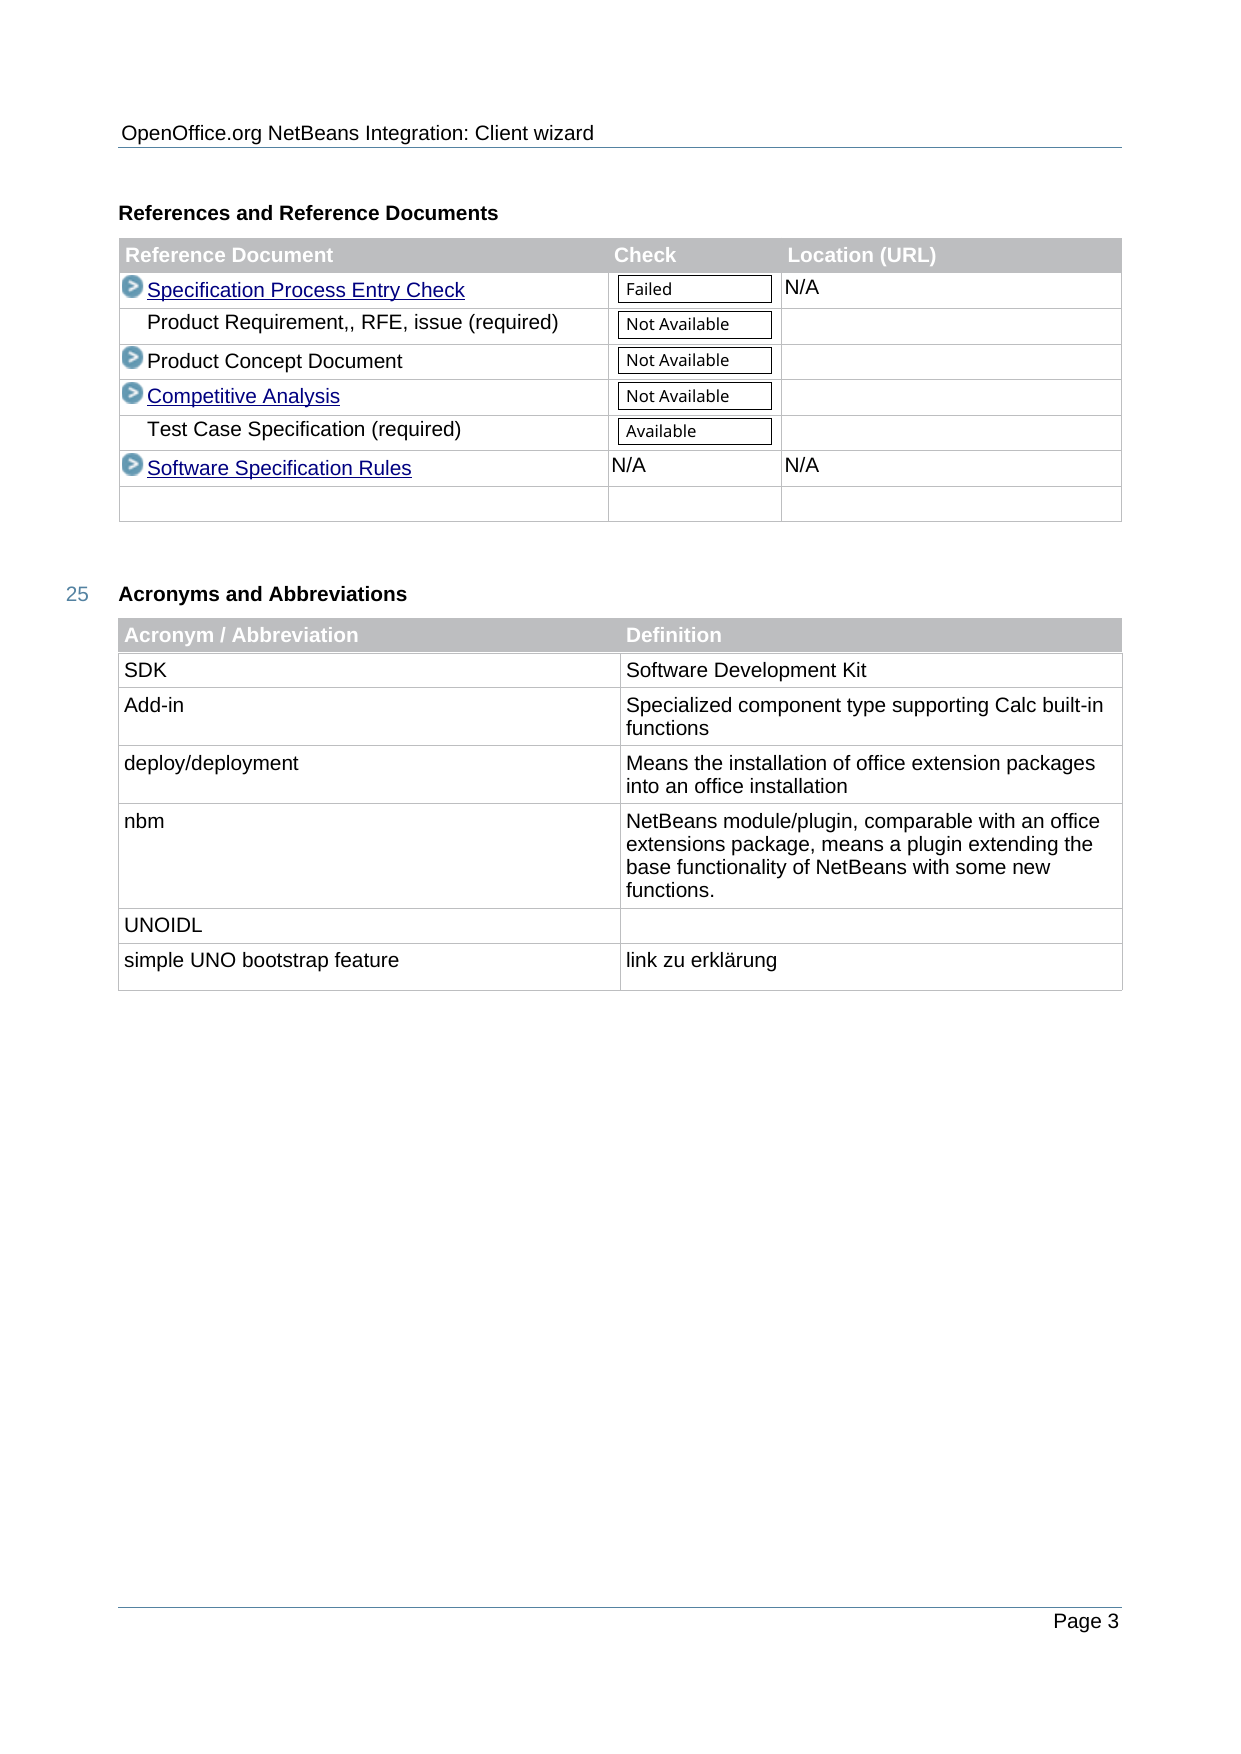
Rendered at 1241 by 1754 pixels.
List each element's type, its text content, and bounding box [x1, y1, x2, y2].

table_cell Test Case Specification (required) [120, 416, 608, 450]
table_cell <Please enter location here> [782, 416, 1121, 450]
table_cell [782, 487, 1121, 521]
table_cell <Please enter location here> [782, 309, 1121, 344]
table_cell <Please enter location here> [782, 380, 1121, 415]
table_cell Software Development Kit [621, 654, 1122, 687]
table_cell [609, 487, 781, 521]
table_cell simple UNO bootstrap feature [119, 944, 620, 990]
table_cell Specification Process Entry Check [120, 273, 608, 308]
picture [122, 275, 147, 298]
table_cell N/A [609, 451, 781, 486]
table_cell UNOIDL [119, 909, 620, 943]
table_cell N/A [782, 273, 1121, 308]
table_cell Product Requirement,, RFE, issue (required) [120, 309, 608, 344]
picture [122, 346, 147, 369]
subtitle Acronyms and Abbreviations [118, 582, 1122, 605]
subtitle References and Reference Documents [118, 202, 1122, 225]
table_cell [621, 909, 1122, 943]
table_cell [609, 273, 781, 308]
table_cell link zu erklärung [621, 944, 1122, 990]
table_cell Means the installation of office extension packages into an office installation [621, 746, 1122, 803]
table_cell Competitive Analysis [120, 380, 608, 415]
table_cell [609, 380, 781, 415]
table_cell Software Specification Rules [120, 451, 608, 486]
table_cell SDK [119, 654, 620, 687]
table_cell Product Concept Document [120, 345, 608, 379]
table_cell Specialized component type supporting Calc built-in functions [621, 688, 1122, 745]
table_header Check [609, 238, 781, 273]
table_cell N/A [782, 451, 1121, 486]
table_cell deploy/deployment [119, 746, 620, 803]
table_cell [609, 416, 781, 450]
table_header Reference Document [119, 238, 608, 273]
picture [122, 382, 147, 404]
table_header Location (URL) [782, 238, 1122, 273]
table_cell NetBeans module/plugin, comparable with an office extensions package, means a plugin extending the base functionality of NetBeans with some new functions. [621, 804, 1122, 908]
table_cell Add-in [119, 688, 620, 745]
table_cell <Other, e.g. references to related specs> [120, 487, 608, 521]
table_cell nbm [119, 804, 620, 908]
table_header Acronym / Abbreviation [118, 618, 620, 652]
table_cell <Please enter location here> [782, 345, 1121, 379]
table_cell [609, 345, 781, 379]
picture [122, 453, 147, 476]
table_cell [609, 309, 781, 344]
table_header Definition [620, 618, 1122, 652]
